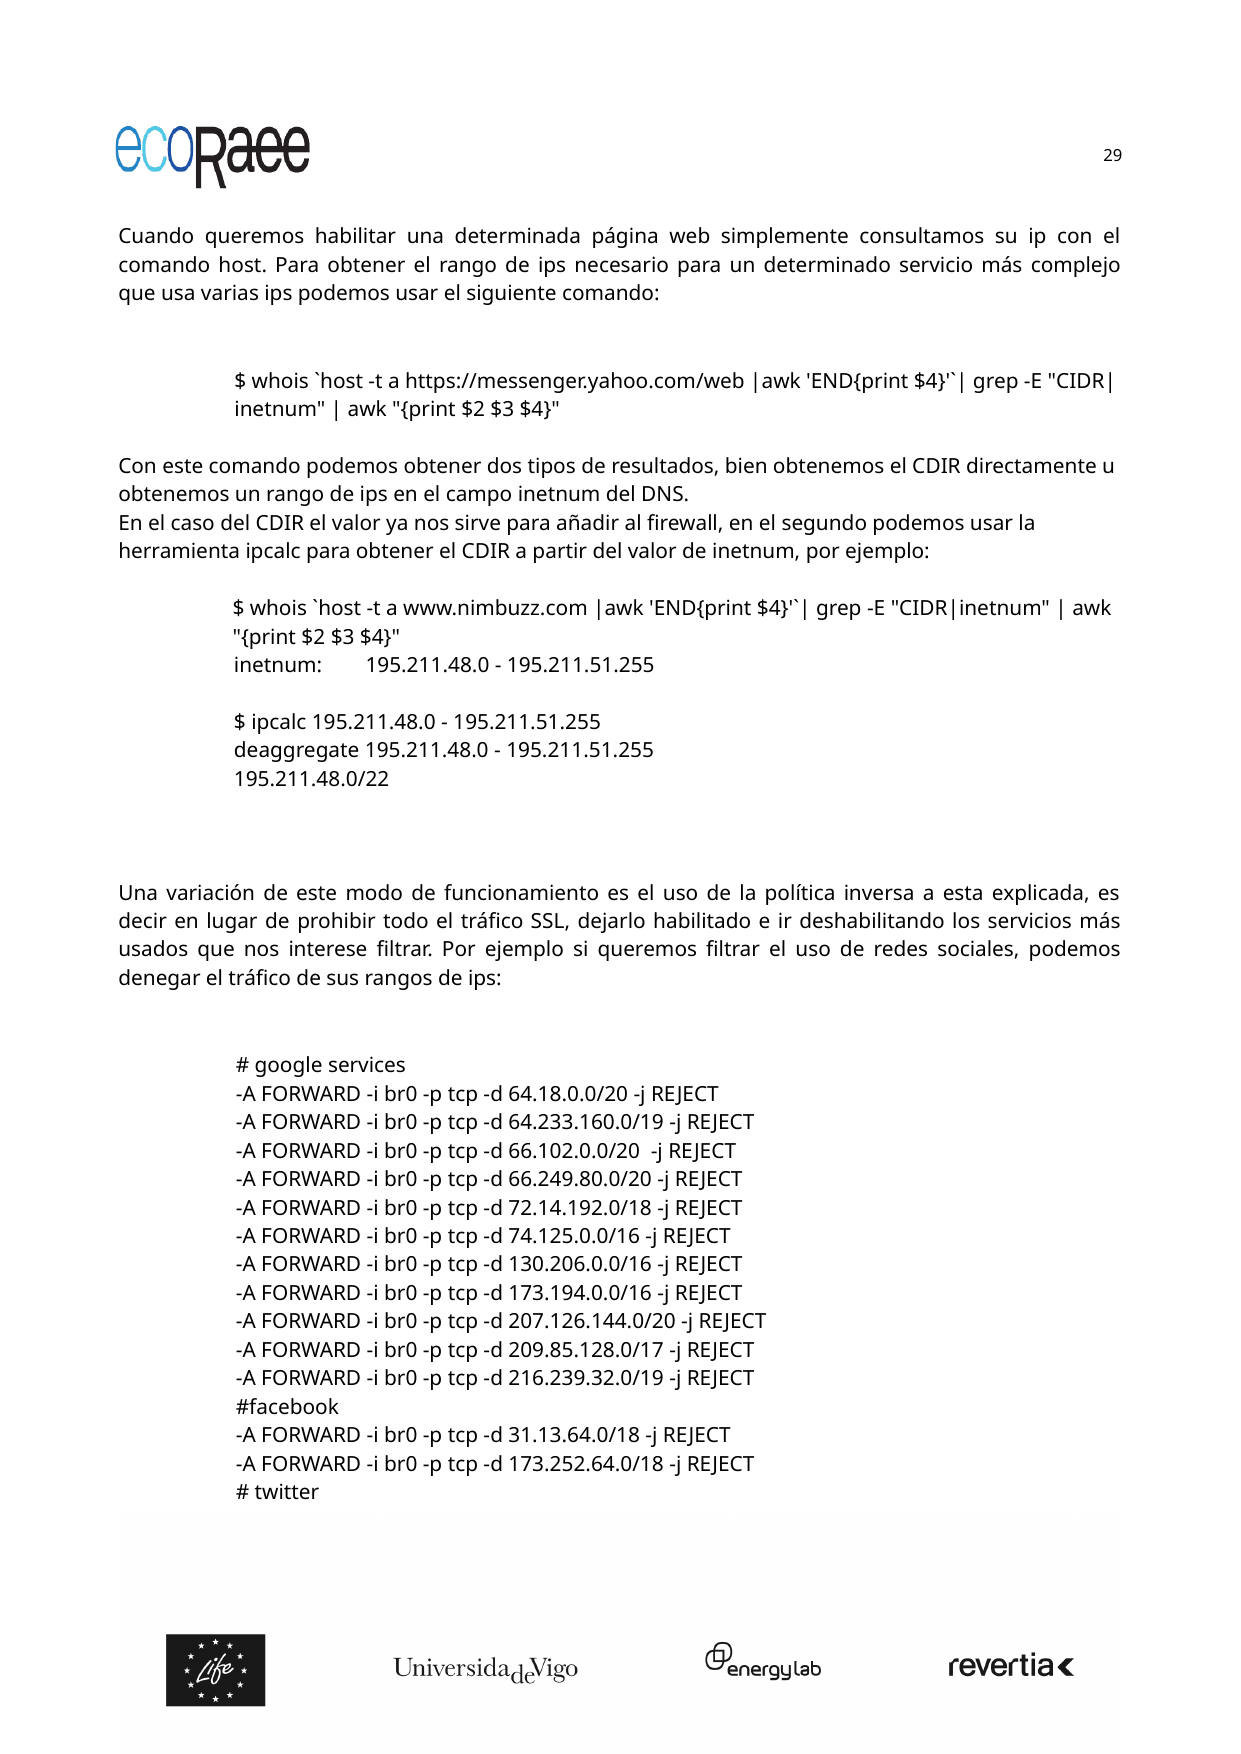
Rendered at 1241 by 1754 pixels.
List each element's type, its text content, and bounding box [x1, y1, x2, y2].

picture [118, 1514, 1123, 1754]
text -A FORWARD -i br0 -p tcp -d 66.102.0.0/20 -j REJECT [236, 1136, 1122, 1164]
text Una variación de este modo de funcionamiento es el uso de la política inversa a esta explicada, es decir en lugar de prohibir todo el tráfico SSL, dejarlo habilitado e ir deshabilitando los servicios más usados que nos interese filtrar. Por ejemplo si queremos filtrar el uso de redes sociales, podemos denegar el tráfico de sus rangos de ips: [118, 878, 1122, 991]
picture [114, 124, 311, 190]
text deaggregate 195.211.48.0 - 195.211.51.255 [234, 736, 1122, 764]
text Cuando queremos habilitar una determinada página web simplemente consultamos su ip con el comando host. Para obtener el rango de ips necesario para un determinado servicio más complejo que usa varias ips podemos usar el siguiente comando: [118, 221, 1122, 307]
text -A FORWARD -i br0 -p tcp -d 173.252.64.0/18 -j REJECT [236, 1449, 1122, 1477]
text Con este comando podemos obtener dos tipos de resultados, bien obtenemos el CDIR directamente u obtenemos un rango de ips en el campo inetnum del DNS. [118, 451, 1122, 508]
text #facebook [236, 1392, 1122, 1420]
text -A FORWARD -i br0 -p tcp -d 130.206.0.0/16 -j REJECT [236, 1249, 1122, 1278]
text $ whois `host -t a www.nimbuzz.com |awk 'END{print $4}'`| grep -E "CIDR|inetnum" | awk "{print $2 $3 $4}" [232, 593, 1122, 650]
text -A FORWARD -i br0 -p tcp -d 173.194.0.0/16 -j REJECT [236, 1278, 1122, 1306]
text -A FORWARD -i br0 -p tcp -d 207.126.144.0/20 -j REJECT [236, 1306, 1122, 1335]
text -A FORWARD -i br0 -p tcp -d 66.249.80.0/20 -j REJECT [236, 1164, 1122, 1193]
text -A FORWARD -i br0 -p tcp -d 209.85.128.0/17 -j REJECT [236, 1335, 1122, 1363]
text -A FORWARD -i br0 -p tcp -d 216.239.32.0/19 -j REJECT [236, 1363, 1122, 1392]
text -A FORWARD -i br0 -p tcp -d 74.125.0.0/16 -j REJECT [236, 1221, 1122, 1249]
text En el caso del CDIR el valor ya nos sirve para añadir al firewall, en el segundo podemos usar la herramienta ipcalc para obtener el CDIR a partir del valor de inetnum, por ejemplo: [118, 508, 1122, 565]
text # twitter [236, 1477, 1122, 1506]
text -A FORWARD -i br0 -p tcp -d 72.14.192.0/18 -j REJECT [236, 1193, 1122, 1221]
text inetnum: 195.211.48.0 - 195.211.51.255 [234, 650, 1122, 679]
text -A FORWARD -i br0 -p tcp -d 64.18.0.0/20 -j REJECT [236, 1079, 1122, 1107]
text 195.211.48.0/22 [234, 764, 1122, 792]
text $ whois `host -t a https://messenger.yahoo.com/web |awk 'END{print $4}'`| grep -E "CIDR|inetnum" | awk "{print $2 $3 $4}" [234, 366, 1122, 423]
text $ ipcalc 195.211.48.0 - 195.211.51.255 [234, 707, 1122, 736]
text -A FORWARD -i br0 -p tcp -d 31.13.64.0/18 -j REJECT [236, 1420, 1122, 1449]
text # google services [236, 1051, 1122, 1079]
text -A FORWARD -i br0 -p tcp -d 64.233.160.0/19 -j REJECT [236, 1107, 1122, 1136]
